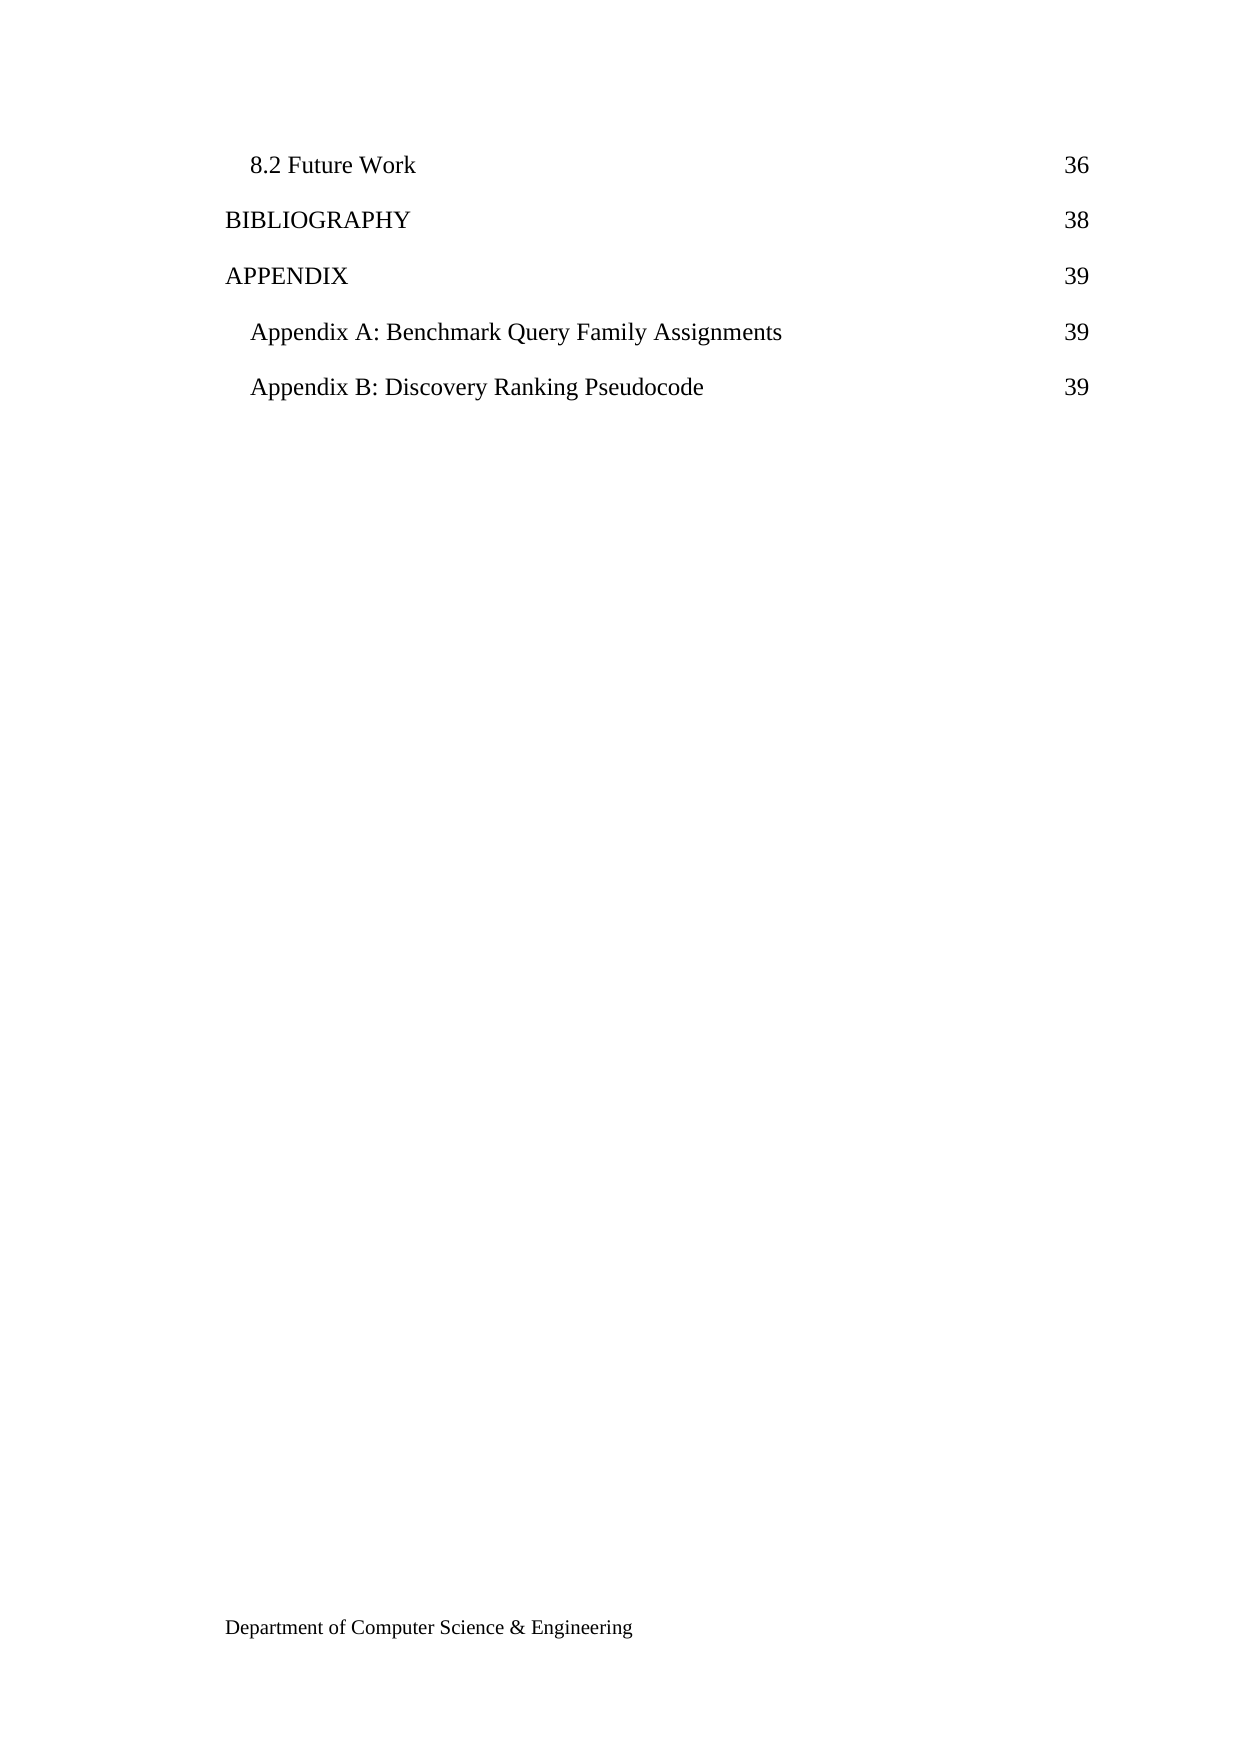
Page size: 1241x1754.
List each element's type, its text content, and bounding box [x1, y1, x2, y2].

text BIBLIOGRAPHY 38 [225, 206, 1090, 234]
text 8.2 Future Work 36 [250, 150, 1090, 179]
text APPENDIX 39 [225, 261, 1090, 290]
text Appendix B: Discovery Ranking Pseudocode 39 [250, 372, 1090, 401]
text Appendix A: Benchmark Query Family Assignments 39 [250, 317, 1090, 346]
